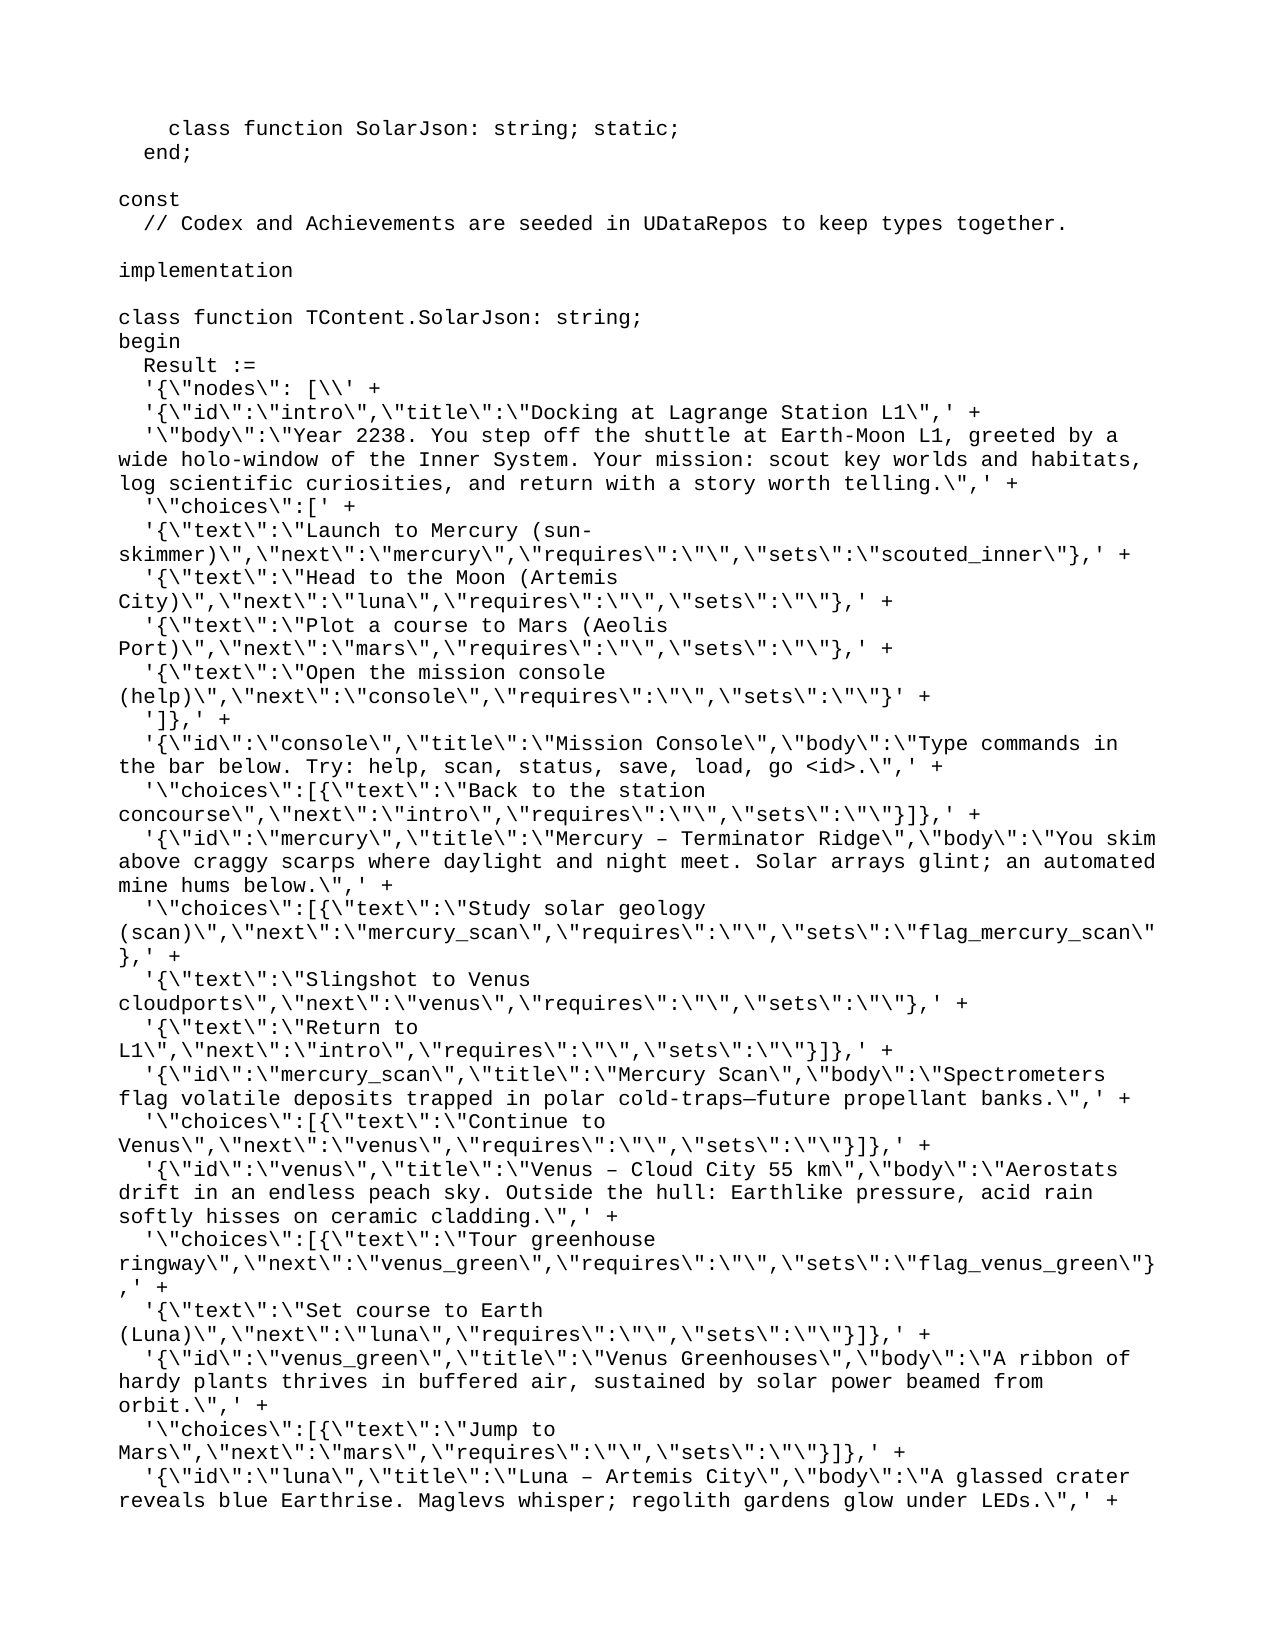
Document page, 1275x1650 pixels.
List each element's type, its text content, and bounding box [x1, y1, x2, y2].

text '{\"id\":\"luna\",\"title\":\"Luna – Artemis City\",\"body\":\"A glassed crater reveals blue Earthrise. Maglevs whisper; regolith gardens glow under LEDs.\",' + [118, 1466, 1157, 1513]
text '{\"id\":\"mercury_scan\",\"title\":\"Mercury Scan\",\"body\":\"Spectrometers flag volatile deposits trapped in polar cold-traps—future propellant banks.\",' + [118, 1064, 1157, 1111]
text class function TContent.SolarJson: string; [118, 307, 1157, 331]
text '{\"text\":\"Head to the Moon (Artemis City)\",\"next\":\"luna\",\"requires\":\"\",\"sets\":\"\"},' + [118, 567, 1157, 615]
text '{\"id\":\"venus\",\"title\":\"Venus – Cloud City 55 km\",\"body\":\"Aerostats drift in an endless peach sky. Outside the hull: Earthlike pressure, acid rain softly hisses on ceramic cladding.\",' + [118, 1158, 1157, 1229]
text '{\"id\":\"intro\",\"title\":\"Docking at Lagrange Station L1\",' + [118, 402, 1157, 426]
text '{\"text\":\"Launch to Mercury (sun-skimmer)\",\"next\":\"mercury\",\"requires\":\"\",\"sets\":\"scouted_inner\"},' + [118, 520, 1157, 567]
text begin [118, 331, 1157, 354]
text end; [118, 142, 1157, 165]
text '\"choices\":[{\"text\":\"Tour greenhouse ringway\",\"next\":\"venus_green\",\"requires\":\"\",\"sets\":\"flag_venus_green\"},' + [118, 1229, 1157, 1300]
text ']},' + [118, 709, 1157, 733]
text '{\"text\":\"Open the mission console (help)\",\"next\":\"console\",\"requires\":\"\",\"sets\":\"\"}' + [118, 662, 1157, 709]
text '{\"id\":\"console\",\"title\":\"Mission Console\",\"body\":\"Type commands in the bar below. Try: help, scan, status, save, load, go <id>.\",' + [118, 733, 1157, 780]
text '{\"text\":\"Set course to Earth (Luna)\",\"next\":\"luna\",\"requires\":\"\",\"sets\":\"\"}]},' + [118, 1300, 1157, 1348]
text Result := [118, 354, 1157, 378]
text class function SolarJson: string; static; [118, 118, 1157, 142]
text '\"choices\":[' + [118, 496, 1157, 520]
text '\"choices\":[{\"text\":\"Jump to Mars\",\"next\":\"mars\",\"requires\":\"\",\"sets\":\"\"}]},' + [118, 1419, 1157, 1466]
text const [118, 189, 1157, 213]
text '{\"id\":\"venus_green\",\"title\":\"Venus Greenhouses\",\"body\":\"A ribbon of hardy plants thrives in buffered air, sustained by solar power beamed from orbit.\",' + [118, 1348, 1157, 1419]
text '{\"text\":\"Slingshot to Venus cloudports\",\"next\":\"venus\",\"requires\":\"\",\"sets\":\"\"},' + [118, 969, 1157, 1017]
text '{\"text\":\"Plot a course to Mars (Aeolis Port)\",\"next\":\"mars\",\"requires\":\"\",\"sets\":\"\"},' + [118, 615, 1157, 662]
text '\"choices\":[{\"text\":\"Study solar geology (scan)\",\"next\":\"mercury_scan\",\"requires\":\"\",\"sets\":\"flag_mercury_scan\"},' + [118, 898, 1157, 969]
text '\"body\":\"Year 2238. You step off the shuttle at Earth-Moon L1, greeted by a wide holo-window of the Inner System. Your mission: scout key worlds and habitats, log scientific curiosities, and return with a story worth telling.\",' + [118, 426, 1157, 496]
text '\"choices\":[{\"text\":\"Continue to Venus\",\"next\":\"venus\",\"requires\":\"\",\"sets\":\"\"}]},' + [118, 1111, 1157, 1158]
text implementation [118, 260, 1157, 284]
text '{\"nodes\": [\\' + [118, 378, 1157, 402]
text '{\"text\":\"Return to L1\",\"next\":\"intro\",\"requires\":\"\",\"sets\":\"\"}]},' + [118, 1017, 1157, 1064]
text '{\"id\":\"mercury\",\"title\":\"Mercury – Terminator Ridge\",\"body\":\"You skim above craggy scarps where daylight and night meet. Solar arrays glint; an automated mine hums below.\",' + [118, 827, 1157, 898]
text '\"choices\":[{\"text\":\"Back to the station concourse\",\"next\":\"intro\",\"requires\":\"\",\"sets\":\"\"}]},' + [118, 780, 1157, 827]
text // Codex and Achievements are seeded in UDataRepos to keep types together. [118, 213, 1157, 236]
